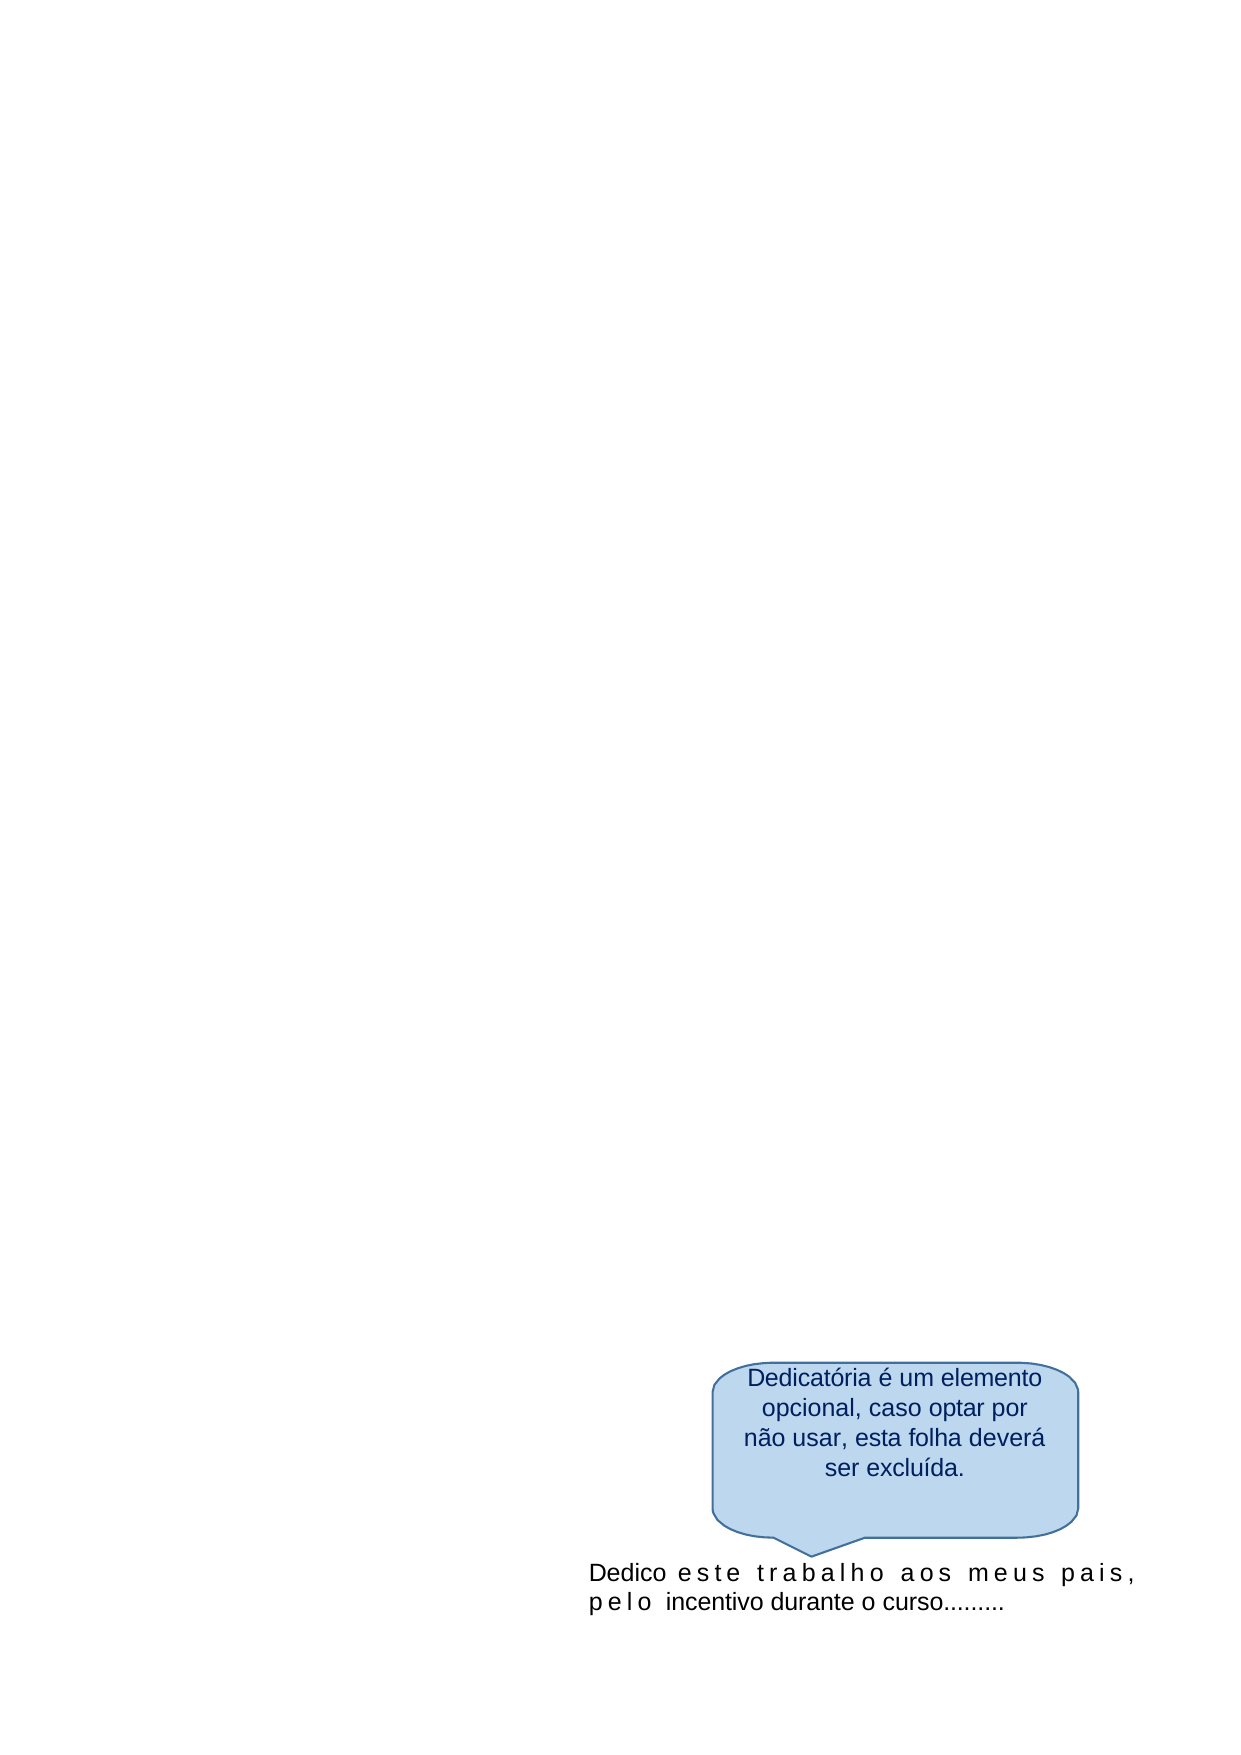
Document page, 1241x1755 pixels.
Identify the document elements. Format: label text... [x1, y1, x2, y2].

text Dedico este trabalho aos meus pais, pelo incentivo durante o curso......... [588, 1558, 1134, 1615]
